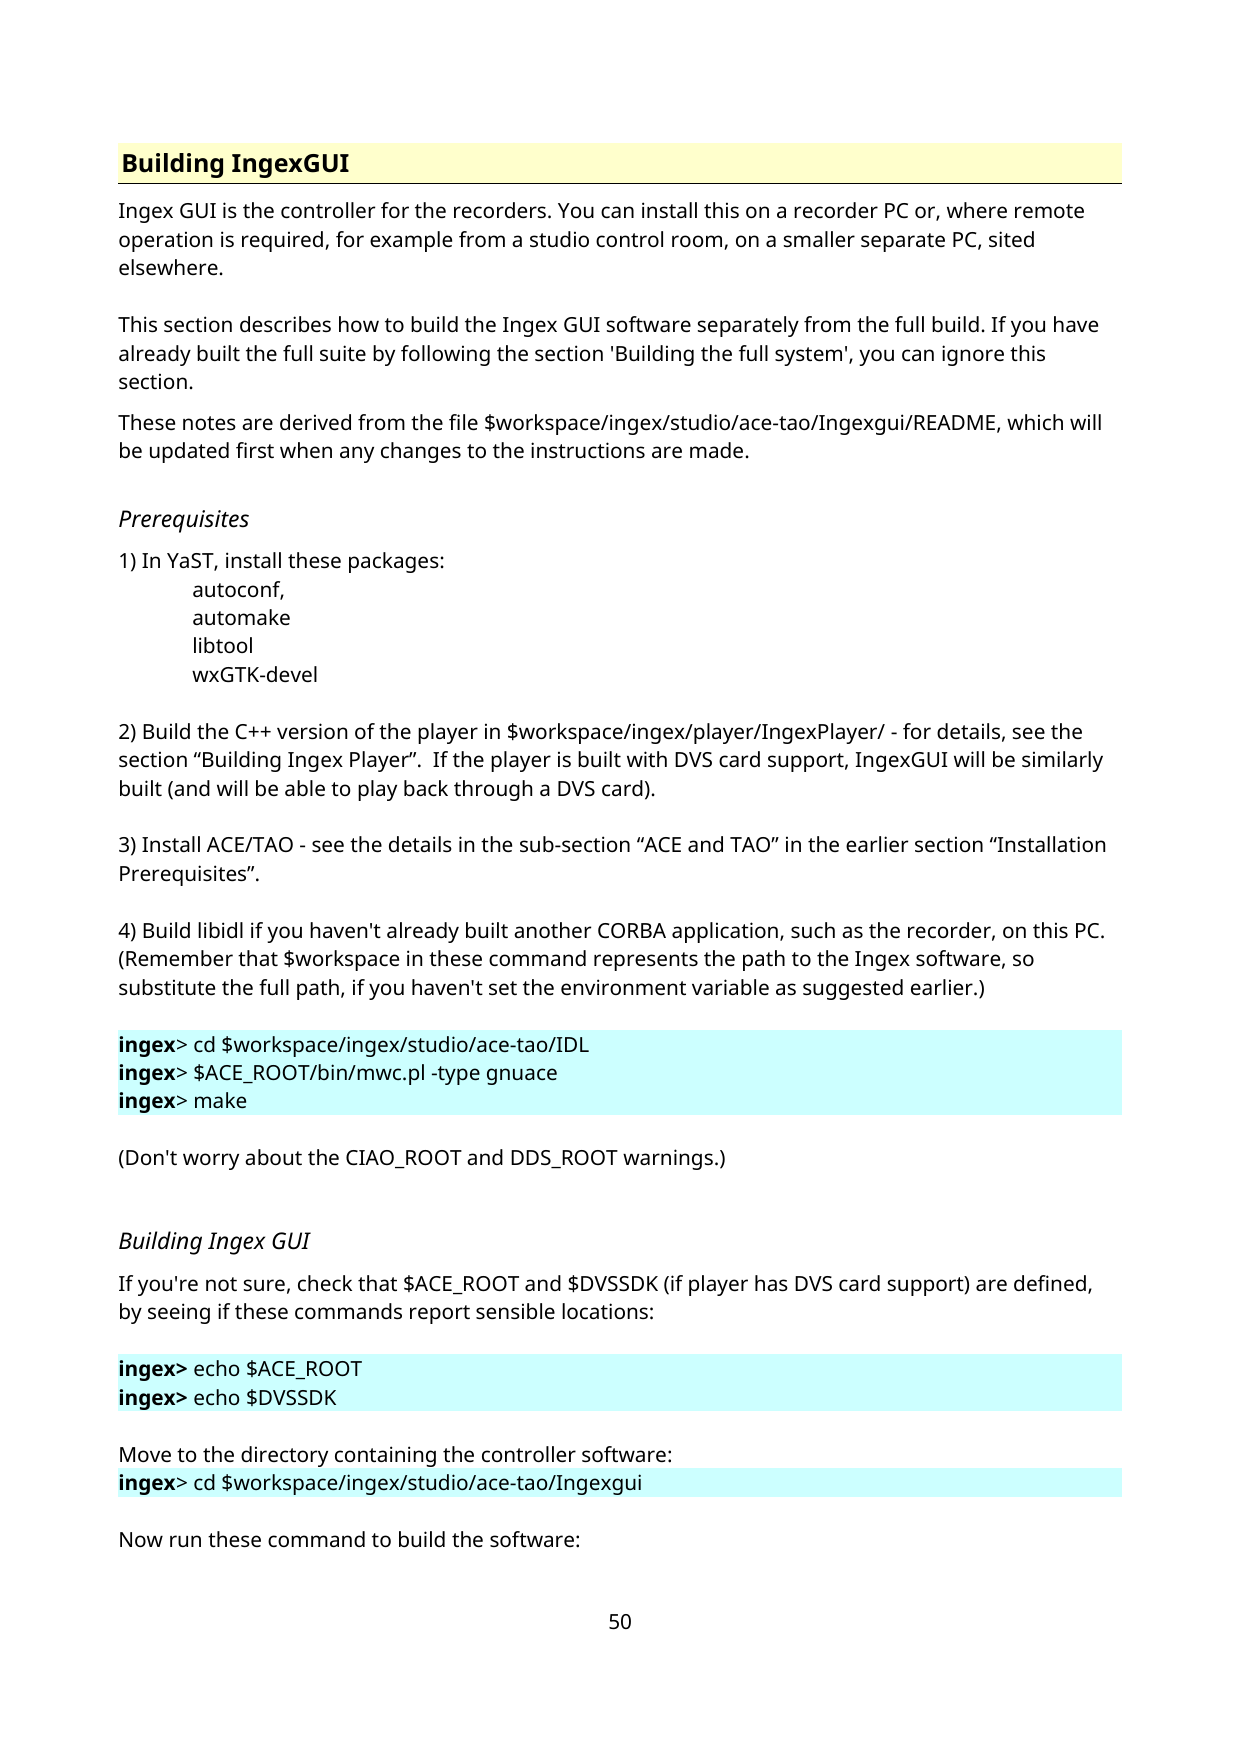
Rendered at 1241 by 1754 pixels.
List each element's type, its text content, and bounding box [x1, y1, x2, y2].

text Ingex GUI is the controller for the recorders. You can install this on a recorder PC or, where remote operation is required, for example from a studio control room, on a smaller separate PC, sited elsewhere. [118, 197, 1122, 282]
text ingex> make [118, 1087, 1122, 1115]
subtitle Building IngexGUI [118, 143, 1122, 183]
text (Don't worry about the CIAO_ROOT and DDS_ROOT warnings.) [118, 1143, 1122, 1172]
text ingex> cd $workspace/ingex/studio/ace-tao/IDL [118, 1030, 1122, 1058]
text These notes are derived from the file $workspace/ingex/studio/ace-tao/Ingexgui/README, which will be updated first when any changes to the instructions are made. [118, 408, 1122, 465]
text ingex> $ACE_ROOT/bin/mwc.pl -type gnuace [118, 1058, 1122, 1087]
text Move to the directory containing the controller software: [118, 1440, 1122, 1468]
text 1) In YaST, install these packages: [118, 546, 1122, 575]
text ingex> echo $DVSSDK [118, 1383, 1122, 1411]
text 3) Install ACE/TAO - see the details in the sub-section “ACE and TAO” in the earlier section “Installation Prerequisites”. [118, 831, 1122, 887]
text If you're not sure, check that $ACE_ROOT and $DVSSDK (if player has DVS card support) are defined, by seeing if these commands report sensible locations: [118, 1269, 1122, 1326]
text libtool [192, 632, 1122, 660]
text ingex> cd $workspace/ingex/studio/ace-tao/Ingexgui [118, 1468, 1122, 1497]
subtitle Building Ingex GUI [118, 1225, 1122, 1257]
text Now run these command to build the software: [118, 1525, 1122, 1553]
text wxGTK-devel [192, 660, 1122, 688]
text 4) Build libidl if you haven't already built another CORBA application, such as the recorder, on this PC. (Remember that $workspace in these command represents the path to the Ingex software, so substitute the full path, if you haven't set the environment variable as suggested earlier.) [118, 916, 1122, 1001]
text 2) Build the C++ version of the player in $workspace/ingex/player/IngexPlayer/ - for details, see the section “Building Ingex Player”. If the player is built with DVS card support, IngexGUI will be similarly built (and will be able to play back through a DVS card). [118, 717, 1122, 802]
text automake [192, 603, 1122, 632]
text This section describes how to build the Ingex GUI software separately from the full build. If you have already built the full suite by following the section 'Building the full system', you can ignore this section. [118, 310, 1122, 396]
text autoconf, [192, 575, 1122, 603]
subtitle Prerequisites [118, 502, 1122, 534]
text ingex> echo $ACE_ROOT [118, 1354, 1122, 1383]
